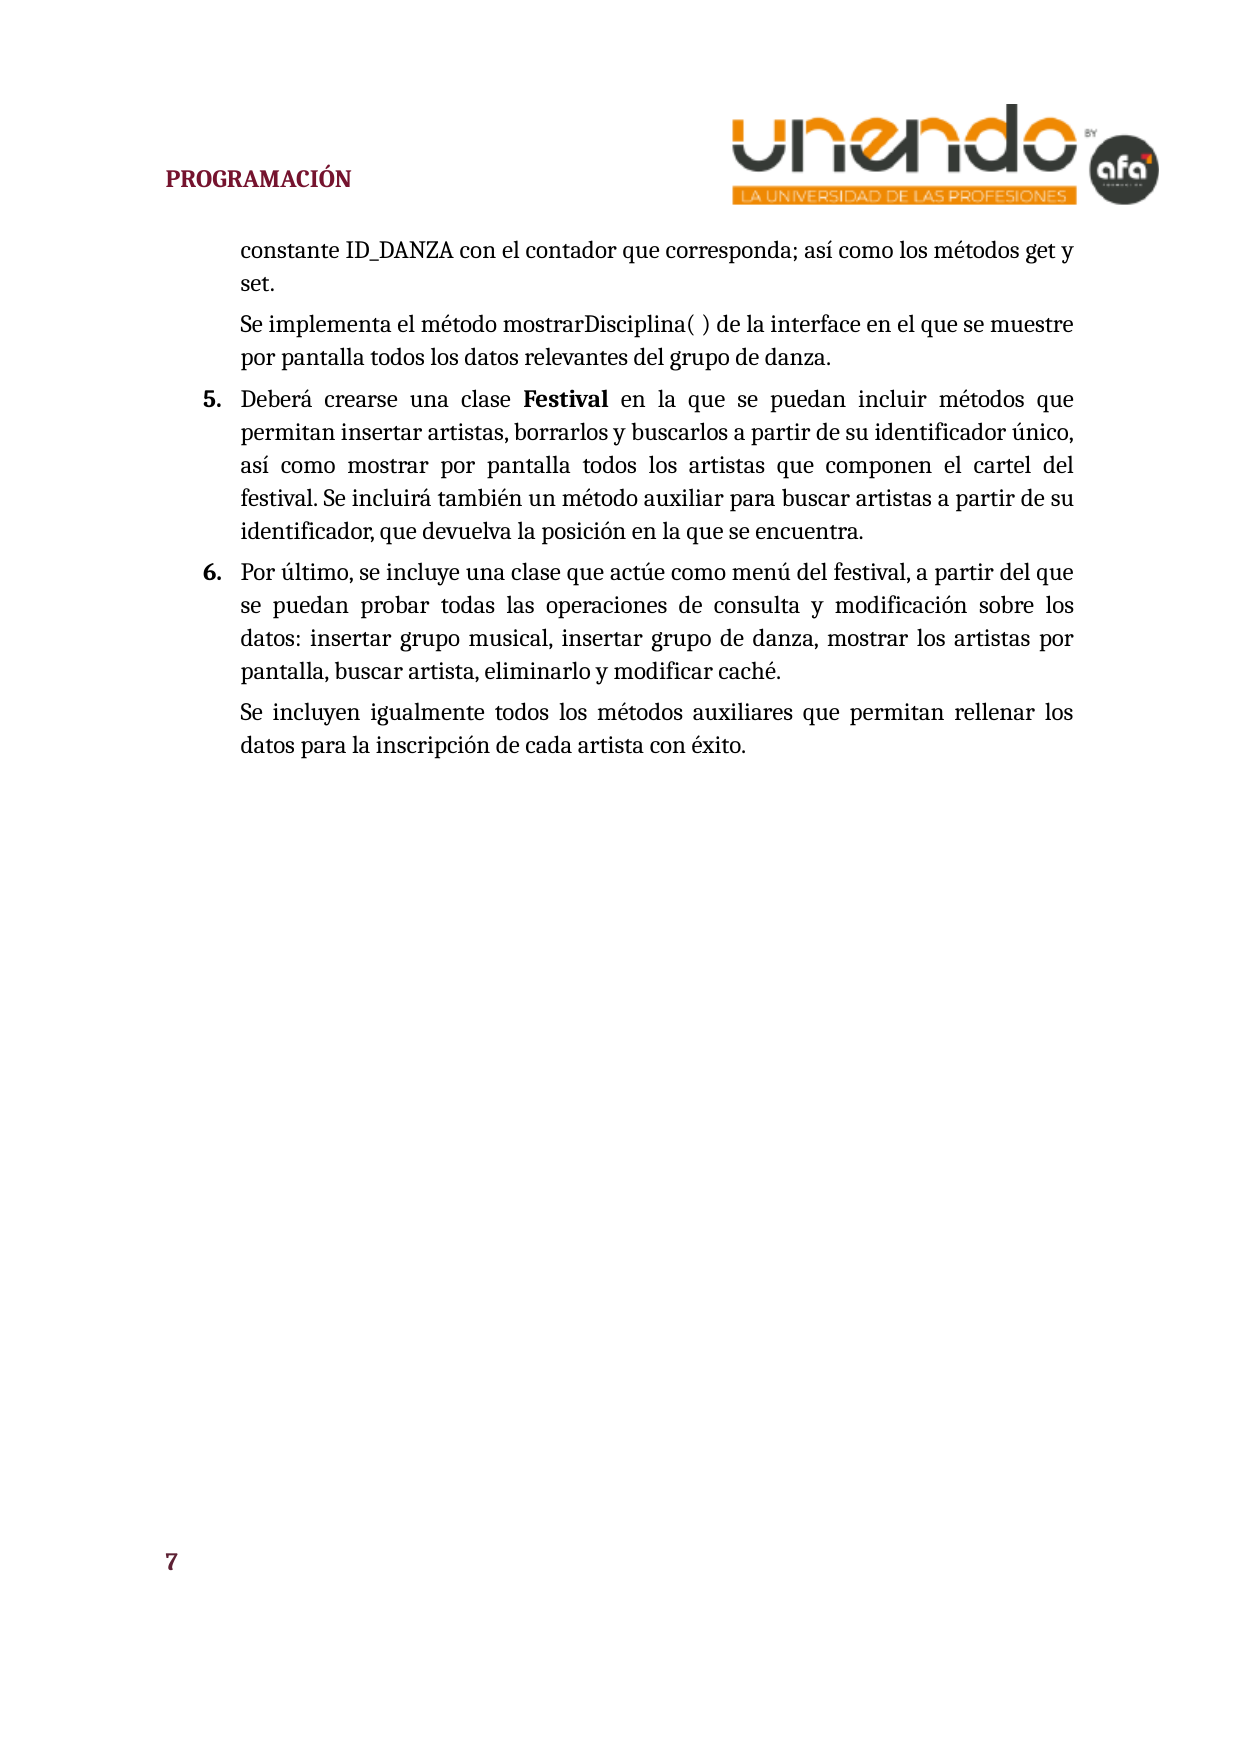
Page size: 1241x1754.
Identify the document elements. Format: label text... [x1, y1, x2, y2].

list Se implementa el método mostrarDisciplina( ) de la interface en el que se muestre por pantalla todos los datos relevantes del grupo de danza. [203, 310, 1075, 372]
list Deberá crearse una clase Festival en la que se puedan incluir métodos que permitan insertar artistas, borrarlos y buscarlos a partir de su identificador único, así como mostrar por pantalla todos los artistas que componen el cartel del festival. Se incluirá también un método auxiliar para buscar artistas a partir de su identificador, que devuelva la posición en la que se encuentra. [203, 384, 1075, 545]
list Se incluyen igualmente todos los métodos auxiliares que permitan rellenar los datos para la inscripción de cada artista con éxito. [203, 698, 1075, 760]
picture [725, 104, 1159, 212]
list constante ID_DANZA con el contador que corresponda; así como los métodos get y set. [203, 236, 1075, 298]
list Por último, se incluye una clase que actúe como menú del festival, a partir del que se puedan probar todas las operaciones de consulta y modificación sobre los datos: insertar grupo musical, insertar grupo de danza, mostrar los artistas por pantalla, buscar artista, eliminarlo y modificar caché. [203, 558, 1075, 686]
